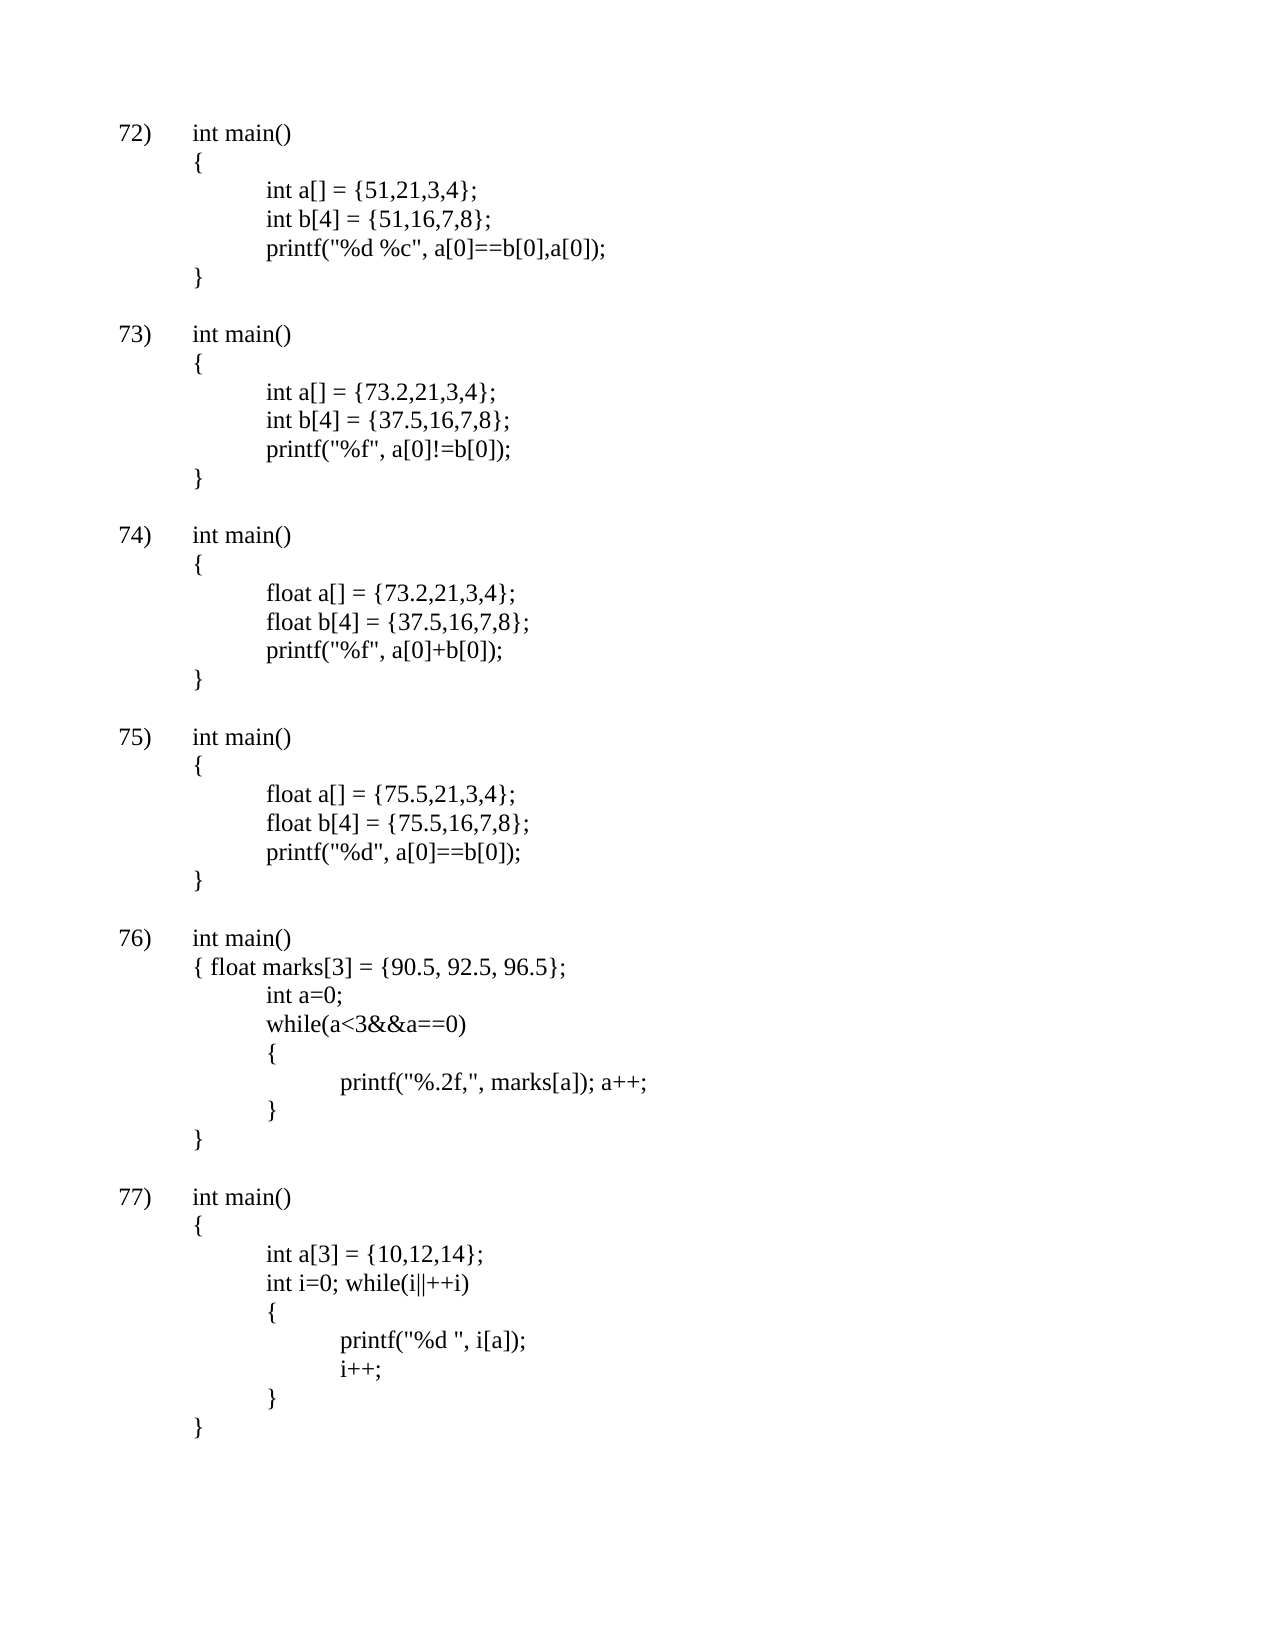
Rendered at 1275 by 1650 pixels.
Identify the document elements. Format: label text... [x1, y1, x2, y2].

text printf("%.2f,", marks[a]); a++; [118, 1067, 1157, 1096]
text printf("%f", a[0]!=b[0]); [118, 434, 1157, 463]
text printf("%d %c", a[0]==b[0],a[0]); [118, 233, 1157, 262]
text float b[4] = {75.5,16,7,8}; [118, 808, 1157, 837]
text { [118, 1038, 1157, 1067]
text } [118, 866, 1157, 894]
text printf("%d ", i[a]); [118, 1326, 1157, 1354]
text printf("%d", a[0]==b[0]); [118, 837, 1157, 866]
text printf("%f", a[0]+b[0]); [118, 636, 1157, 664]
text } [118, 1096, 1157, 1124]
text i++; [118, 1354, 1157, 1383]
text } [118, 463, 1157, 492]
text 77) int main() [118, 1182, 1157, 1211]
text 74) int main() [118, 521, 1157, 549]
text float a[] = {73.2,21,3,4}; [118, 578, 1157, 607]
text { [118, 549, 1157, 578]
text int a[] = {51,21,3,4}; [118, 176, 1157, 204]
text } [118, 1383, 1157, 1412]
text int a[] = {73.2,21,3,4}; [118, 377, 1157, 406]
text int b[4] = {51,16,7,8}; [118, 204, 1157, 233]
text int a[3] = {10,12,14}; [118, 1239, 1157, 1268]
text { [118, 1211, 1157, 1239]
text { [118, 147, 1157, 176]
text int i=0; while(i||++i) [118, 1268, 1157, 1297]
text int a=0; [118, 981, 1157, 1009]
text 75) int main() [118, 722, 1157, 751]
text { float marks[3] = {90.5, 92.5, 96.5}; [118, 952, 1157, 981]
text { [118, 348, 1157, 377]
text 72) int main() [118, 118, 1157, 147]
text while(a<3&&a==0) [118, 1009, 1157, 1038]
text 73) int main() [118, 319, 1157, 348]
text float b[4] = {37.5,16,7,8}; [118, 607, 1157, 636]
text { [118, 751, 1157, 779]
text { [118, 1297, 1157, 1326]
text } [118, 1412, 1157, 1441]
text } [118, 262, 1157, 291]
text 76) int main() [118, 923, 1157, 952]
text } [118, 664, 1157, 693]
text } [118, 1124, 1157, 1153]
text float a[] = {75.5,21,3,4}; [118, 779, 1157, 808]
text int b[4] = {37.5,16,7,8}; [118, 406, 1157, 434]
